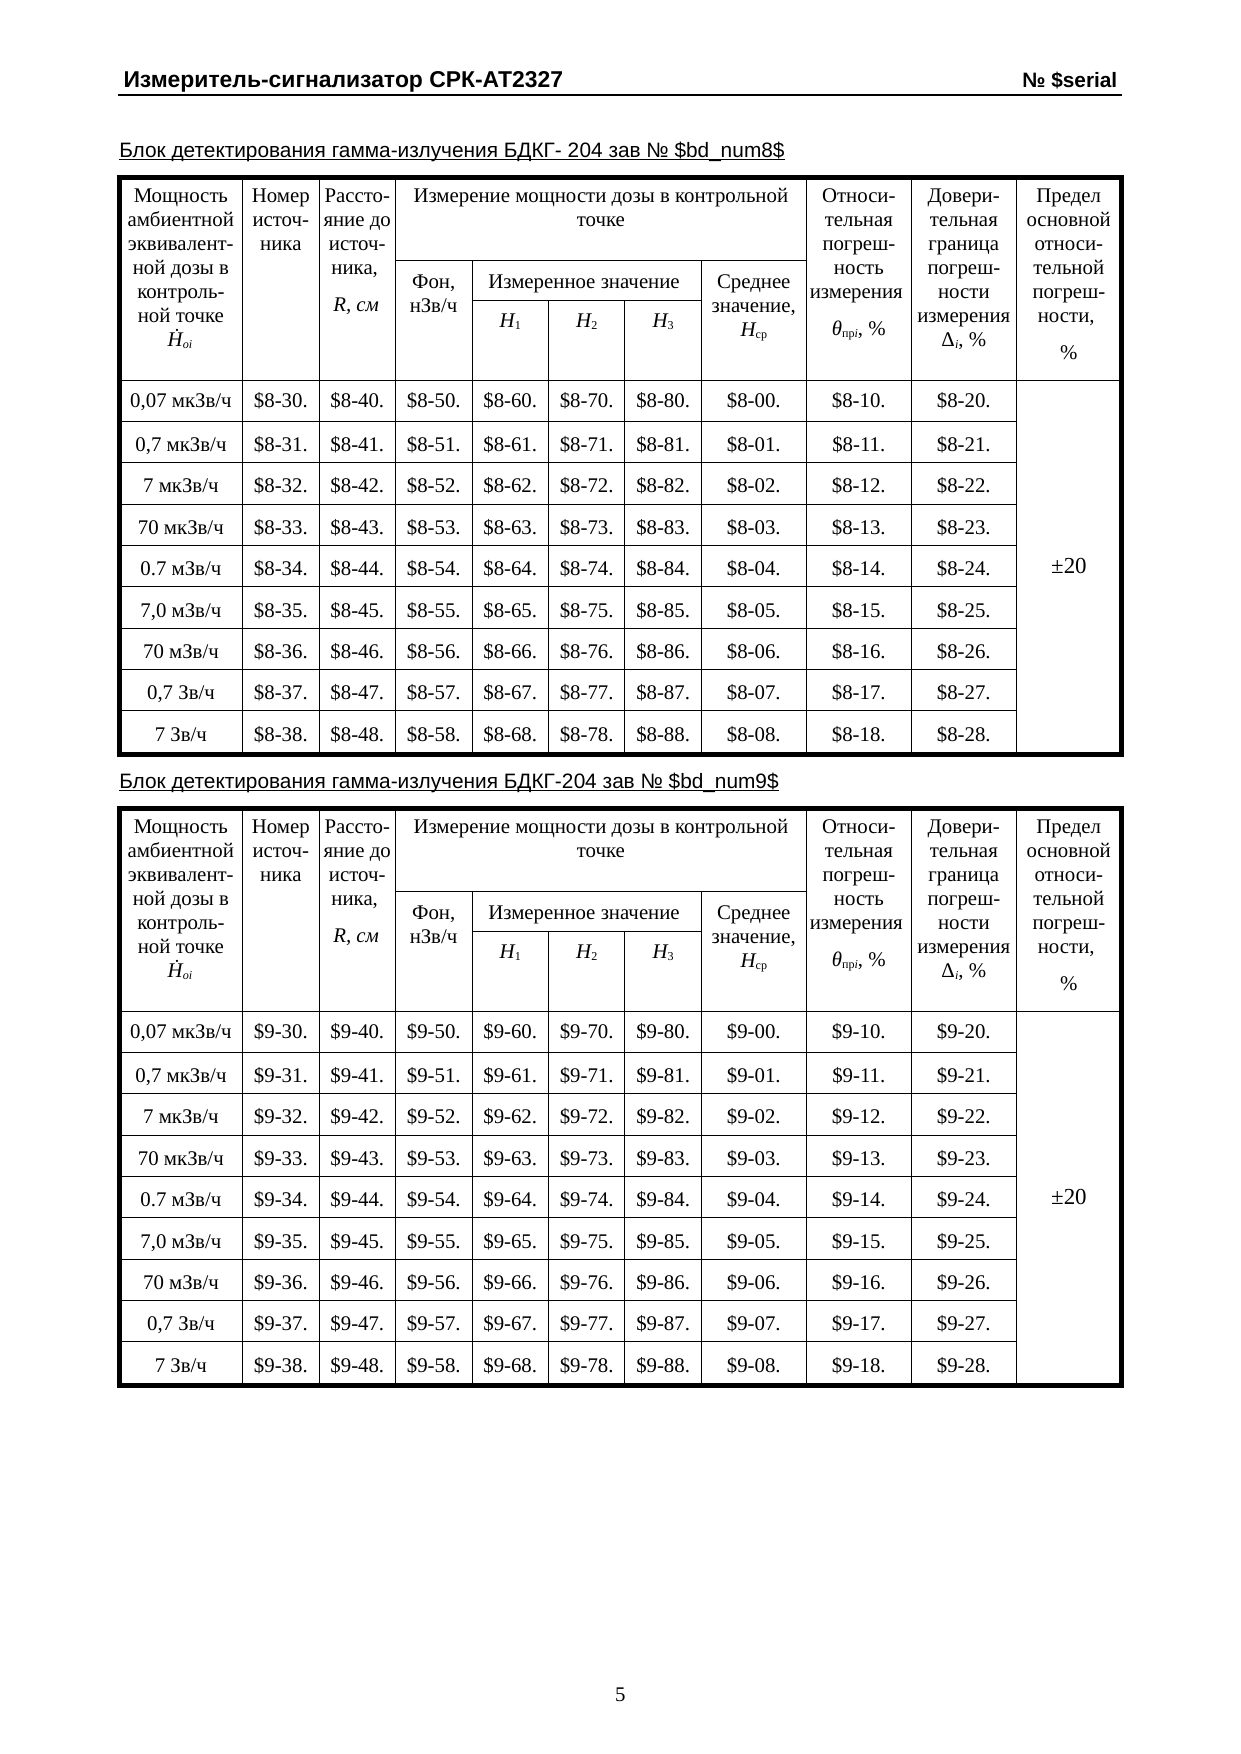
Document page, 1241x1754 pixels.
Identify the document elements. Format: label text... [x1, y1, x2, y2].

table_cell Мощность амбиентной эквивалент-ной дозы в контроль-ной точке Ḣoi [122, 811, 242, 1011]
table_cell $8-24. [912, 546, 1016, 586]
table_cell Предел основной относи-тельной погреш-ности, % [1017, 811, 1119, 1011]
table_cell $8-27. [912, 670, 1016, 710]
table_cell $8-77. [549, 670, 624, 710]
table_cell $9-76. [549, 1260, 624, 1300]
table_cell $8-65. [473, 587, 548, 628]
table_cell $8-18. [807, 711, 911, 752]
table_cell $9-31. [243, 1053, 319, 1093]
table_cell $8-61. [473, 422, 548, 462]
table_cell $8-37. [243, 670, 319, 710]
table_cell Рассто-яние до источ-ника, R, см [320, 180, 395, 379]
table_cell $9-74. [549, 1177, 624, 1217]
table_cell $9-02. [702, 1094, 806, 1134]
table_cell $9-80. [625, 1012, 701, 1052]
table_cell $9-36. [243, 1260, 319, 1300]
table_cell $9-18. [807, 1342, 911, 1383]
table_cell H1 [473, 932, 548, 1011]
table_cell $9-54. [396, 1177, 472, 1217]
table_cell $8-74. [549, 546, 624, 586]
table_cell H1 [473, 301, 548, 379]
table_cell $9-71. [549, 1053, 624, 1093]
table_cell $8-53. [396, 505, 472, 545]
table_cell Измеренное значение [473, 892, 701, 931]
table_cell $8-55. [396, 587, 472, 628]
table_cell $9-15. [807, 1218, 911, 1259]
table_cell $8-66. [473, 629, 548, 669]
table_cell 70 мкЗв/ч [122, 505, 242, 545]
table_cell $8-73. [549, 505, 624, 545]
table_cell 7 мкЗв/ч [122, 463, 242, 503]
table_cell 0,07 мкЗв/ч [122, 381, 242, 421]
table_cell $9-86. [625, 1260, 701, 1300]
table_cell $8-76. [549, 629, 624, 669]
table_cell $9-62. [473, 1094, 548, 1134]
table_cell $8-04. [702, 546, 806, 586]
table_cell $8-56. [396, 629, 472, 669]
table_cell $8-57. [396, 670, 472, 710]
table_cell 7,0 мЗв/ч [122, 587, 242, 628]
table_cell Номер источ-ника [243, 811, 319, 1011]
table_cell $8-14. [807, 546, 911, 586]
table_cell $9-64. [473, 1177, 548, 1217]
table_cell $8-45. [320, 587, 395, 628]
table_cell $8-62. [473, 463, 548, 503]
table_cell $9-88. [625, 1342, 701, 1383]
table_cell Довери-тельная граница погреш-ности измерения Δi, % [912, 180, 1016, 379]
table_cell $8-63. [473, 505, 548, 545]
table_cell $9-77. [549, 1301, 624, 1341]
table_cell $8-52. [396, 463, 472, 503]
table_cell $8-21. [912, 422, 1016, 462]
table_cell $9-07. [702, 1301, 806, 1341]
table_cell $8-72. [549, 463, 624, 503]
table_cell $9-17. [807, 1301, 911, 1341]
table_cell $9-70. [549, 1012, 624, 1052]
table_cell $8-38. [243, 711, 319, 752]
table_cell $9-26. [912, 1260, 1016, 1300]
table_cell $9-45. [320, 1218, 395, 1259]
table_cell $8-75. [549, 587, 624, 628]
table_cell 70 мЗв/ч [122, 629, 242, 669]
table_cell $8-10. [807, 381, 911, 421]
table_cell $9-44. [320, 1177, 395, 1217]
table_cell Довери-тельная граница погреш-ности измерения Δi, % [912, 811, 1016, 1011]
table_cell $8-54. [396, 546, 472, 586]
table_cell $9-82. [625, 1094, 701, 1134]
table_cell $8-87. [625, 670, 701, 710]
table_cell $9-06. [702, 1260, 806, 1300]
table_cell $8-88. [625, 711, 701, 752]
table_cell $8-07. [702, 670, 806, 710]
table_cell $8-86. [625, 629, 701, 669]
table_cell $9-12. [807, 1094, 911, 1134]
table_cell $8-25. [912, 587, 1016, 628]
table_cell $8-02. [702, 463, 806, 503]
table_cell $9-30. [243, 1012, 319, 1052]
table_cell $8-28. [912, 711, 1016, 752]
table_cell $8-82. [625, 463, 701, 503]
table_cell $9-55. [396, 1218, 472, 1259]
table_cell $9-40. [320, 1012, 395, 1052]
table_cell $9-10. [807, 1012, 911, 1052]
table_cell $9-43. [320, 1136, 395, 1176]
table_cell $8-20. [912, 381, 1016, 421]
table_cell $9-60. [473, 1012, 548, 1052]
table_cell $8-22. [912, 463, 1016, 503]
table_cell Номер источ-ника [243, 180, 319, 379]
table_cell H2 [549, 932, 624, 1011]
table_cell 7,0 мЗв/ч [122, 1218, 242, 1259]
table_cell $9-50. [396, 1012, 472, 1052]
table_cell $8-80. [625, 381, 701, 421]
table_cell H2 [549, 301, 624, 379]
table_cell 70 мкЗв/ч [122, 1136, 242, 1176]
table_cell $9-57. [396, 1301, 472, 1341]
table_cell $9-73. [549, 1136, 624, 1176]
table_cell 7 Зв/ч [122, 1342, 242, 1383]
table_cell $9-65. [473, 1218, 548, 1259]
table_cell $8-42. [320, 463, 395, 503]
table_cell 7 Зв/ч [122, 711, 242, 752]
table_cell $9-66. [473, 1260, 548, 1300]
table_cell $8-43. [320, 505, 395, 545]
table_cell $8-11. [807, 422, 911, 462]
table_cell $9-41. [320, 1053, 395, 1093]
table_cell Фон, нЗв/ч [396, 261, 472, 379]
table_cell $8-26. [912, 629, 1016, 669]
table_cell Измеренное значение [473, 261, 701, 300]
table_cell $8-41. [320, 422, 395, 462]
table_cell $9-42. [320, 1094, 395, 1134]
table_cell $9-46. [320, 1260, 395, 1300]
table_cell $8-58. [396, 711, 472, 752]
table_header Блок детектирования гамма-излучения БДКГ-204 зав № $bd_num9$ [119, 757, 1121, 806]
table_cell $8-23. [912, 505, 1016, 545]
table_cell $8-30. [243, 381, 319, 421]
table_cell $8-81. [625, 422, 701, 462]
table_cell $9-32. [243, 1094, 319, 1134]
table_cell Среднее значение, Hср [702, 261, 806, 379]
table_cell $9-14. [807, 1177, 911, 1217]
table_cell Предел основной относи-тельной погреш-ности, % [1017, 180, 1119, 379]
table_cell H3 [625, 932, 701, 1011]
table_cell $9-63. [473, 1136, 548, 1176]
table_cell $9-58. [396, 1342, 472, 1383]
table_cell $8-47. [320, 670, 395, 710]
table_cell $8-46. [320, 629, 395, 669]
table_cell $8-84. [625, 546, 701, 586]
table_cell $8-31. [243, 422, 319, 462]
table_cell $8-34. [243, 546, 319, 586]
table_cell $9-52. [396, 1094, 472, 1134]
table_cell $8-33. [243, 505, 319, 545]
table_cell $8-36. [243, 629, 319, 669]
table_cell $8-35. [243, 587, 319, 628]
table_cell $9-21. [912, 1053, 1016, 1093]
table_cell $9-04. [702, 1177, 806, 1217]
table_cell $8-17. [807, 670, 911, 710]
table_cell $9-05. [702, 1218, 806, 1259]
table_cell 0,07 мкЗв/ч [122, 1012, 242, 1052]
table_cell Относи-тельная погреш-ность измерения θпрi, % [807, 180, 911, 379]
table_cell $8-48. [320, 711, 395, 752]
table_cell $9-38. [243, 1342, 319, 1383]
table_cell $9-25. [912, 1218, 1016, 1259]
table_cell $8-70. [549, 381, 624, 421]
table_cell $9-23. [912, 1136, 1016, 1176]
table_cell $9-61. [473, 1053, 548, 1093]
table_cell $9-72. [549, 1094, 624, 1134]
table_cell 0.7 мЗв/ч [122, 1177, 242, 1217]
table_cell $9-78. [549, 1342, 624, 1383]
table_cell $8-71. [549, 422, 624, 462]
table_cell $8-83. [625, 505, 701, 545]
table_cell $8-15. [807, 587, 911, 628]
table_cell 0,7 Зв/ч [122, 670, 242, 710]
table_cell $8-13. [807, 505, 911, 545]
table_cell $8-68. [473, 711, 548, 752]
table_cell $9-83. [625, 1136, 701, 1176]
table_cell $8-06. [702, 629, 806, 669]
table_cell $9-35. [243, 1218, 319, 1259]
table_cell $8-67. [473, 670, 548, 710]
table_cell 0,7 мкЗв/ч [122, 422, 242, 462]
table_cell ±20 [1017, 1012, 1119, 1383]
table_cell $9-00. [702, 1012, 806, 1052]
table_cell $9-87. [625, 1301, 701, 1341]
table_cell $9-16. [807, 1260, 911, 1300]
table_cell $9-67. [473, 1301, 548, 1341]
table_cell H3 [625, 301, 701, 379]
table_cell $8-00. [702, 381, 806, 421]
table_cell $9-34. [243, 1177, 319, 1217]
table_cell 7 мкЗв/ч [122, 1094, 242, 1134]
table_cell $9-27. [912, 1301, 1016, 1341]
table_cell $9-47. [320, 1301, 395, 1341]
table_cell $9-28. [912, 1342, 1016, 1383]
table_cell $9-11. [807, 1053, 911, 1093]
table_header Блок детектирования гамма-излучения БДКГ- 204 зав № $bd_num8$ [119, 126, 1121, 175]
table_cell $9-08. [702, 1342, 806, 1383]
table_cell $8-78. [549, 711, 624, 752]
table_cell 0.7 мЗв/ч [122, 546, 242, 586]
table_cell Фон, нЗв/ч [396, 892, 472, 1011]
table_cell $8-01. [702, 422, 806, 462]
table_cell $9-01. [702, 1053, 806, 1093]
table_cell $8-50. [396, 381, 472, 421]
table_cell 0,7 мкЗв/ч [122, 1053, 242, 1093]
table_cell $8-51. [396, 422, 472, 462]
table_cell Мощность амбиентной эквивалент-ной дозы в контроль-ной точке Ḣoi [122, 180, 242, 379]
table_cell $8-40. [320, 381, 395, 421]
table_cell ±20 [1017, 381, 1119, 752]
table_cell $9-85. [625, 1218, 701, 1259]
table_cell $9-68. [473, 1342, 548, 1383]
table_cell Рассто-яние до источ-ника, R, см [320, 811, 395, 1011]
table_cell $9-24. [912, 1177, 1016, 1217]
table_cell $8-32. [243, 463, 319, 503]
table_cell Измерение мощности дозы в контрольной точке [396, 180, 806, 260]
table_cell $9-22. [912, 1094, 1016, 1134]
table_cell $9-81. [625, 1053, 701, 1093]
table_cell $8-03. [702, 505, 806, 545]
table_cell $9-84. [625, 1177, 701, 1217]
table_cell $8-08. [702, 711, 806, 752]
table_cell $9-48. [320, 1342, 395, 1383]
table_cell $9-03. [702, 1136, 806, 1176]
table_cell $8-44. [320, 546, 395, 586]
table_cell $9-13. [807, 1136, 911, 1176]
table_cell $8-05. [702, 587, 806, 628]
table_cell $8-16. [807, 629, 911, 669]
table_cell $8-12. [807, 463, 911, 503]
table_cell $9-56. [396, 1260, 472, 1300]
table_cell $9-20. [912, 1012, 1016, 1052]
table_cell $9-75. [549, 1218, 624, 1259]
table_cell $9-53. [396, 1136, 472, 1176]
table_cell 70 мЗв/ч [122, 1260, 242, 1300]
table_cell $8-85. [625, 587, 701, 628]
table_cell $8-64. [473, 546, 548, 586]
table_cell $8-60. [473, 381, 548, 421]
table_cell $9-33. [243, 1136, 319, 1176]
table_cell $9-51. [396, 1053, 472, 1093]
table_cell Среднее значение, Hср [702, 892, 806, 1011]
table_cell 0,7 Зв/ч [122, 1301, 242, 1341]
table_cell $9-37. [243, 1301, 319, 1341]
table_cell Относи-тельная погреш-ность измерения θпрi, % [807, 811, 911, 1011]
table_cell Измерение мощности дозы в контрольной точке [396, 811, 806, 891]
